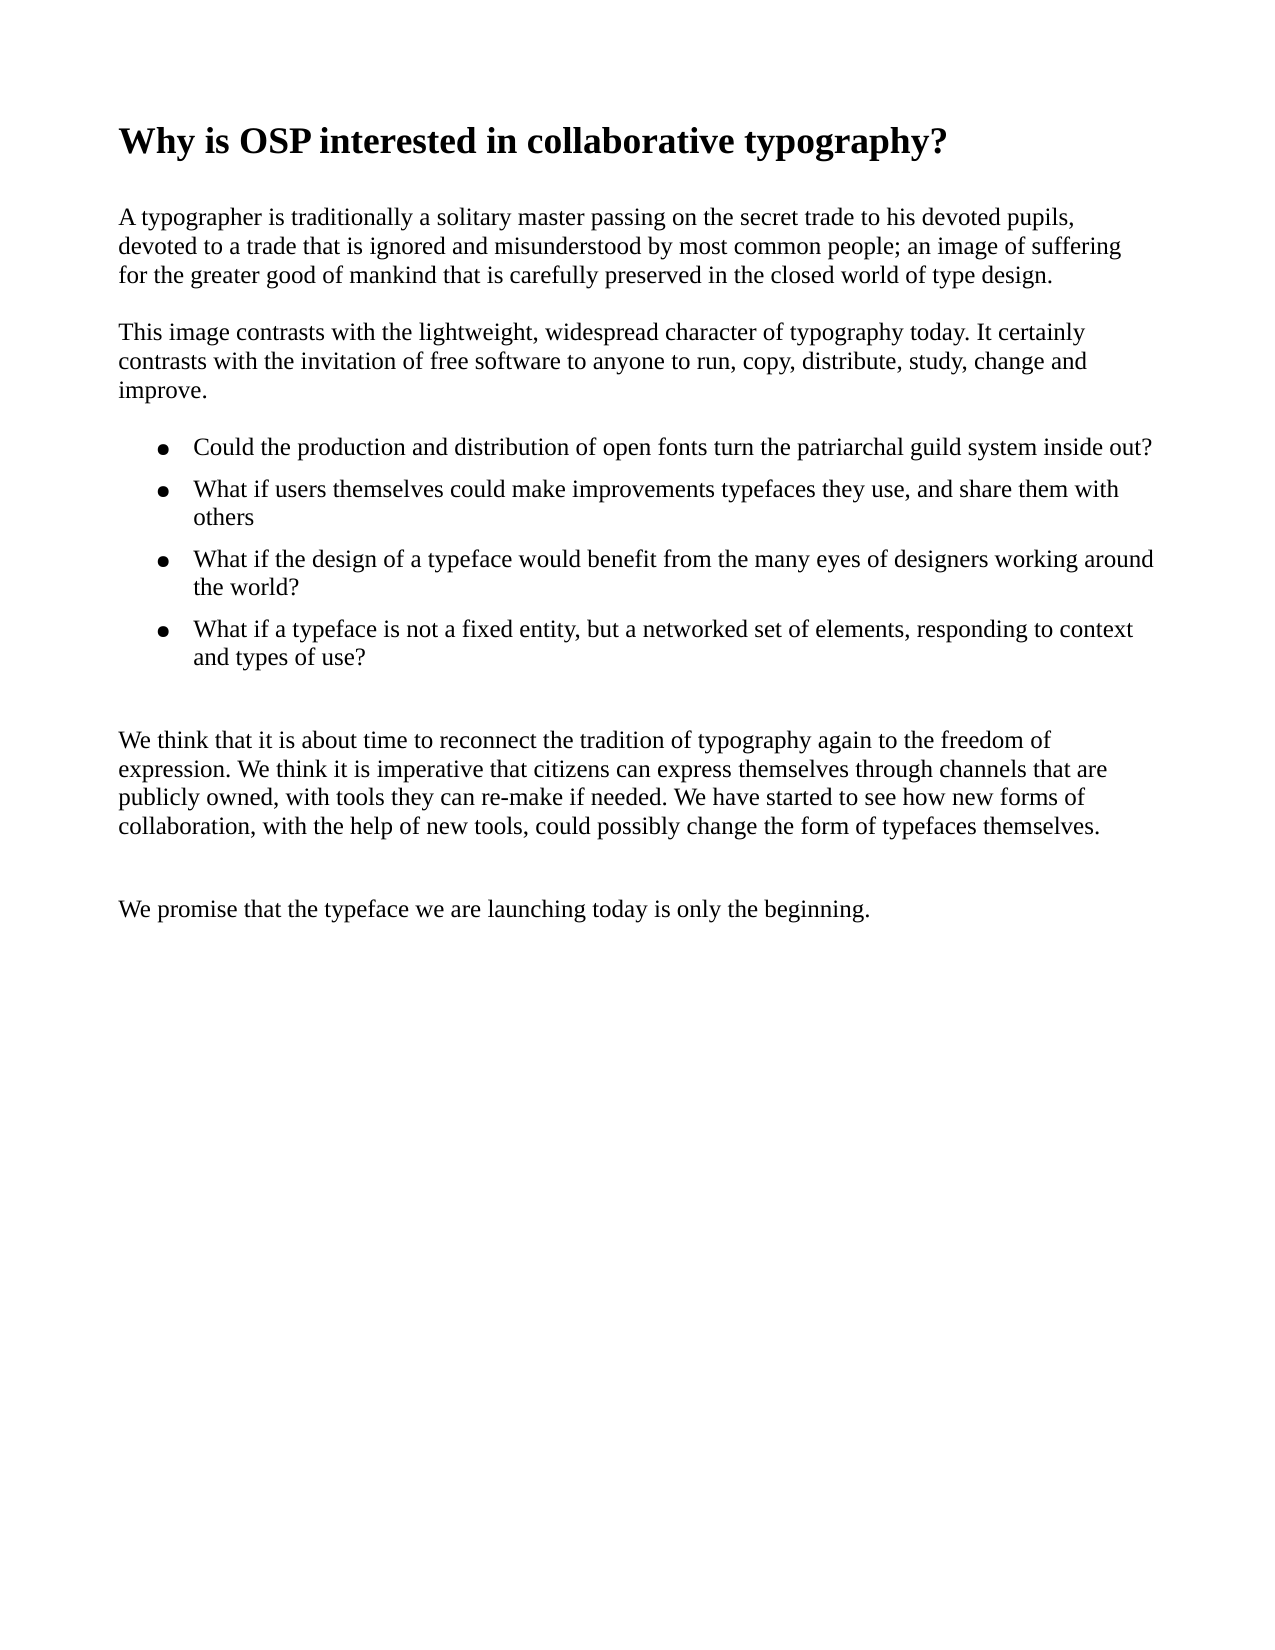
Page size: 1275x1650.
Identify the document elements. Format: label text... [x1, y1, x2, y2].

text We think that it is about time to reconnect the tradition of typography again to the freedom of expression. We think it is imperative that citizens can express themselves through channels that are publicly owned, with tools they can re-make if needed. We have started to see how new forms of collaboration, with the help of new tools, could possibly change the form of typefaces themselves. [118, 725, 1157, 840]
list Could the production and distribution of open fonts turn the patriarchal guild system inside out? [156, 432, 1157, 461]
list What if the design of a typeface would benefit from the many eyes of designers working around the world? [156, 544, 1157, 601]
text This image contrasts with the lightweight, widespread character of typography today. It certainly contrasts with the invitation of free software to anyone to run, copy, distribute, study, change and improve. [118, 317, 1157, 404]
list What if a typeface is not a fixed entity, but a networked set of elements, responding to context and types of use? [156, 614, 1157, 671]
subtitle Why is OSP interested in collaborative typography? [118, 118, 1157, 161]
list What if users themselves could make improvements typefaces they use, and share them with others [156, 474, 1157, 531]
text A typographer is traditionally a solitary master passing on the secret trade to his devoted pupils, devoted to a trade that is ignored and misunderstood by most common people; an image of suffering for the greater good of mankind that is carefully preserved in the closed world of type design. [118, 202, 1157, 289]
text We promise that the typeface we are launching today is only the beginning. [118, 894, 1157, 922]
